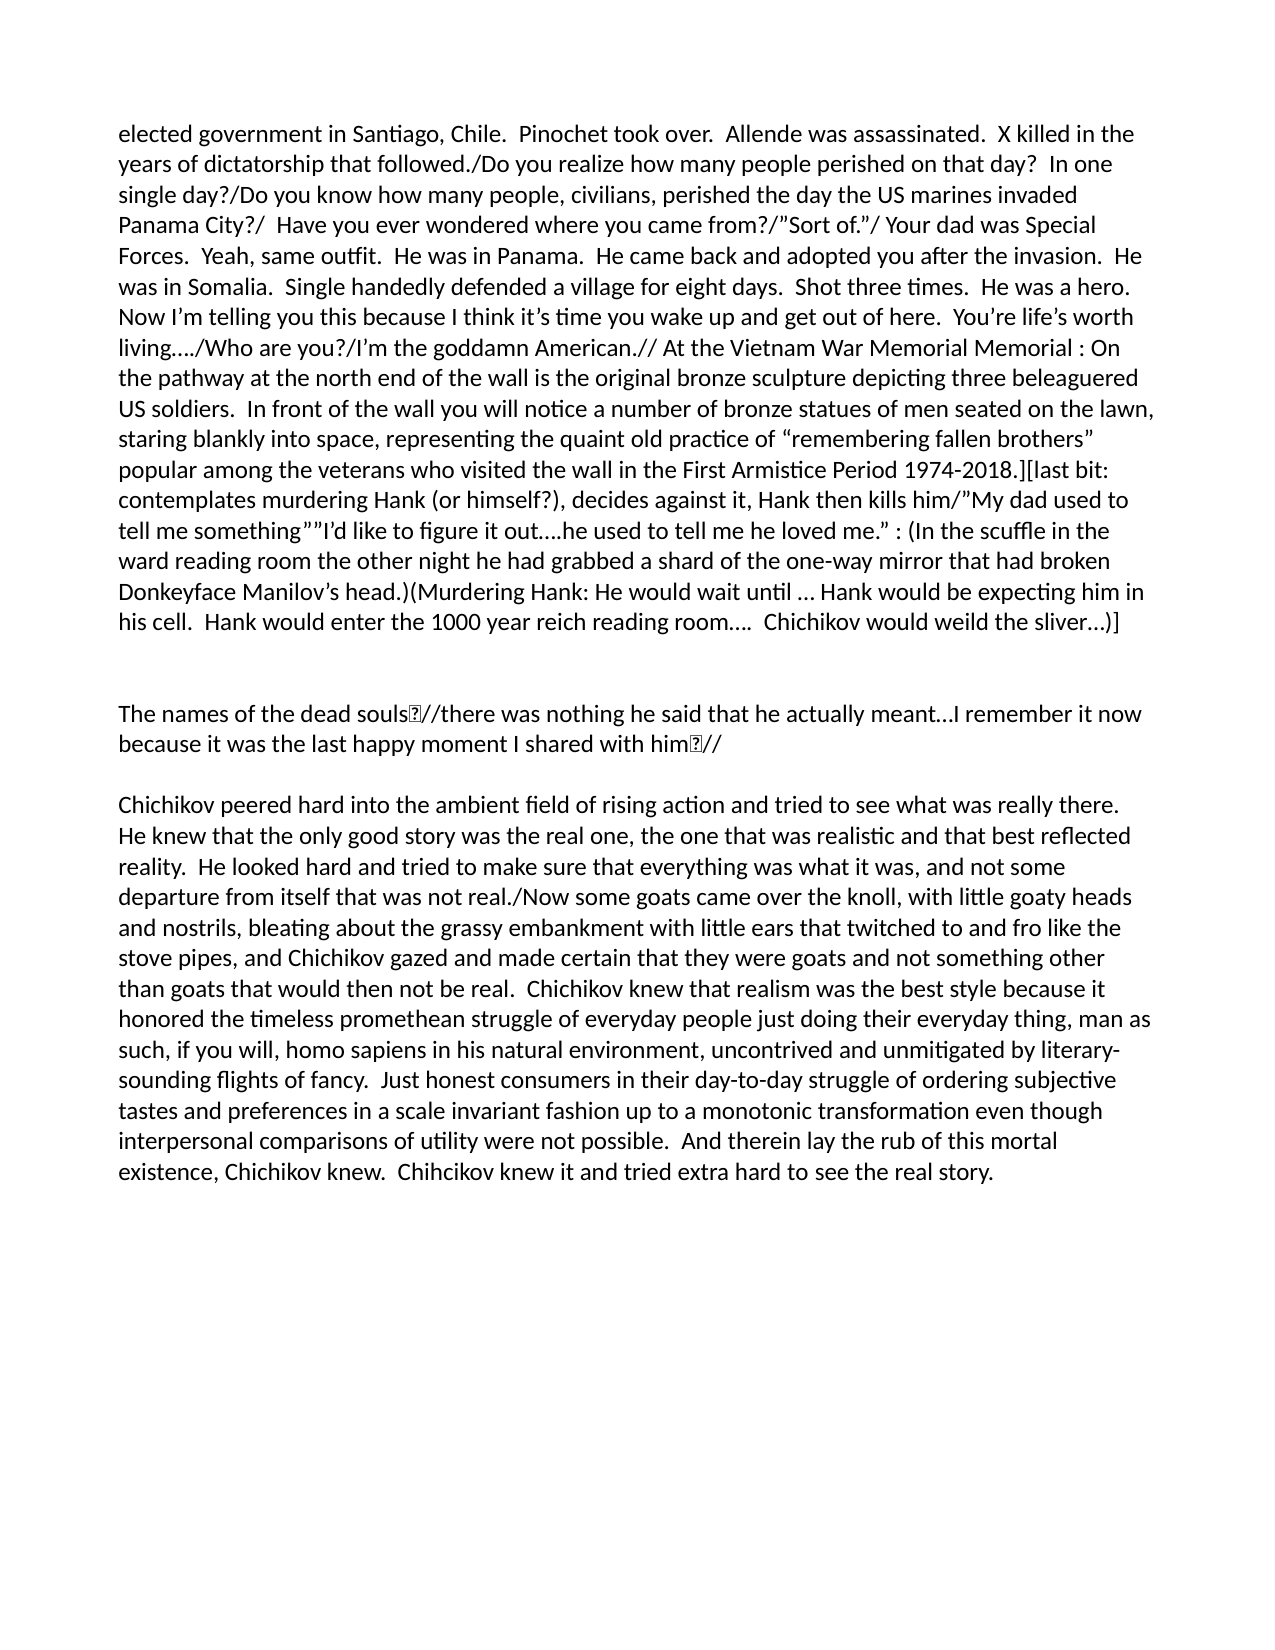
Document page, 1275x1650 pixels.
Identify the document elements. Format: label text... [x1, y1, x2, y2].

text Chichikov peered hard into the ambient field of rising action and tried to see what was really there. He knew that the only good story was the real one, the one that was realistic and that best reflected reality. He looked hard and tried to make sure that everything was what it was, and not some departure from itself that was not real./Now some goats came over the knoll, with little goaty heads and nostrils, bleating about the grassy embankment with little ears that twitched to and fro like the stove pipes, and Chichikov gazed and made certain that they were goats and not something other than goats that would then not be real. Chichikov knew that realism was the best style because it honored the timeless promethean struggle of everyday people just doing their everyday thing, man as such, if you will, homo sapiens in his natural environment, uncontrived and unmitigated by literary-sounding flights of fancy. Just honest consumers in their day-to-day struggle of ordering subjective tastes and preferences in a scale invariant fashion up to a monotonic transformation even though interpersonal comparisons of utility were not possible. And therein lay the rub of this mortal existence, Chichikov knew. Chihcikov knew it and tried extra hard to see the real story. [118, 789, 1157, 1186]
text elected government in Santiago, Chile. Pinochet took over. Allende was assassinated. X killed in the years of dictatorship that followed./Do you realize how many people perished on that day? In one single day?/Do you know how many people, civilians, perished the day the US marines invaded Panama City?/ Have you ever wondered where you came from?/”Sort of.”/ Your dad was Special Forces. Yeah, same outfit. He was in Panama. He came back and adopted you after the invasion. He was in Somalia. Single handedly defended a village for eight days. Shot three times. He was a hero. Now I’m telling you this because I think it’s time you wake up and get out of here. You’re life’s worth living…./Who are you?/I’m the goddamn American.// At the Vietnam War Memorial Memorial : On the pathway at the north end of the wall is the original bronze sculpture depicting three beleaguered US soldiers. In front of the wall you will notice a number of bronze statues of men seated on the lawn, staring blankly into space, representing the quaint old practice of “remembering fallen brothers” popular among the veterans who visited the wall in the First Armistice Period 1974-2018.][last bit: contemplates murdering Hank (or himself?), decides against it, Hank then kills him/”My dad used to tell me something””I’d like to figure it out….he used to tell me he loved me.” : (In the scuffle in the ward reading room the other night he had grabbed a shard of the one-way mirror that had broken Donkeyface Manilov’s head.)(Murdering Hank: He would wait until … Hank would be expecting him in his cell. Hank would enter the 1000 year reich reading room…. Chichikov would weild the sliver…)] [118, 118, 1157, 637]
text The names of the dead souls//there was nothing he said that he actually meant…I remember it now because it was the last happy moment I shared with him// [118, 698, 1157, 759]
